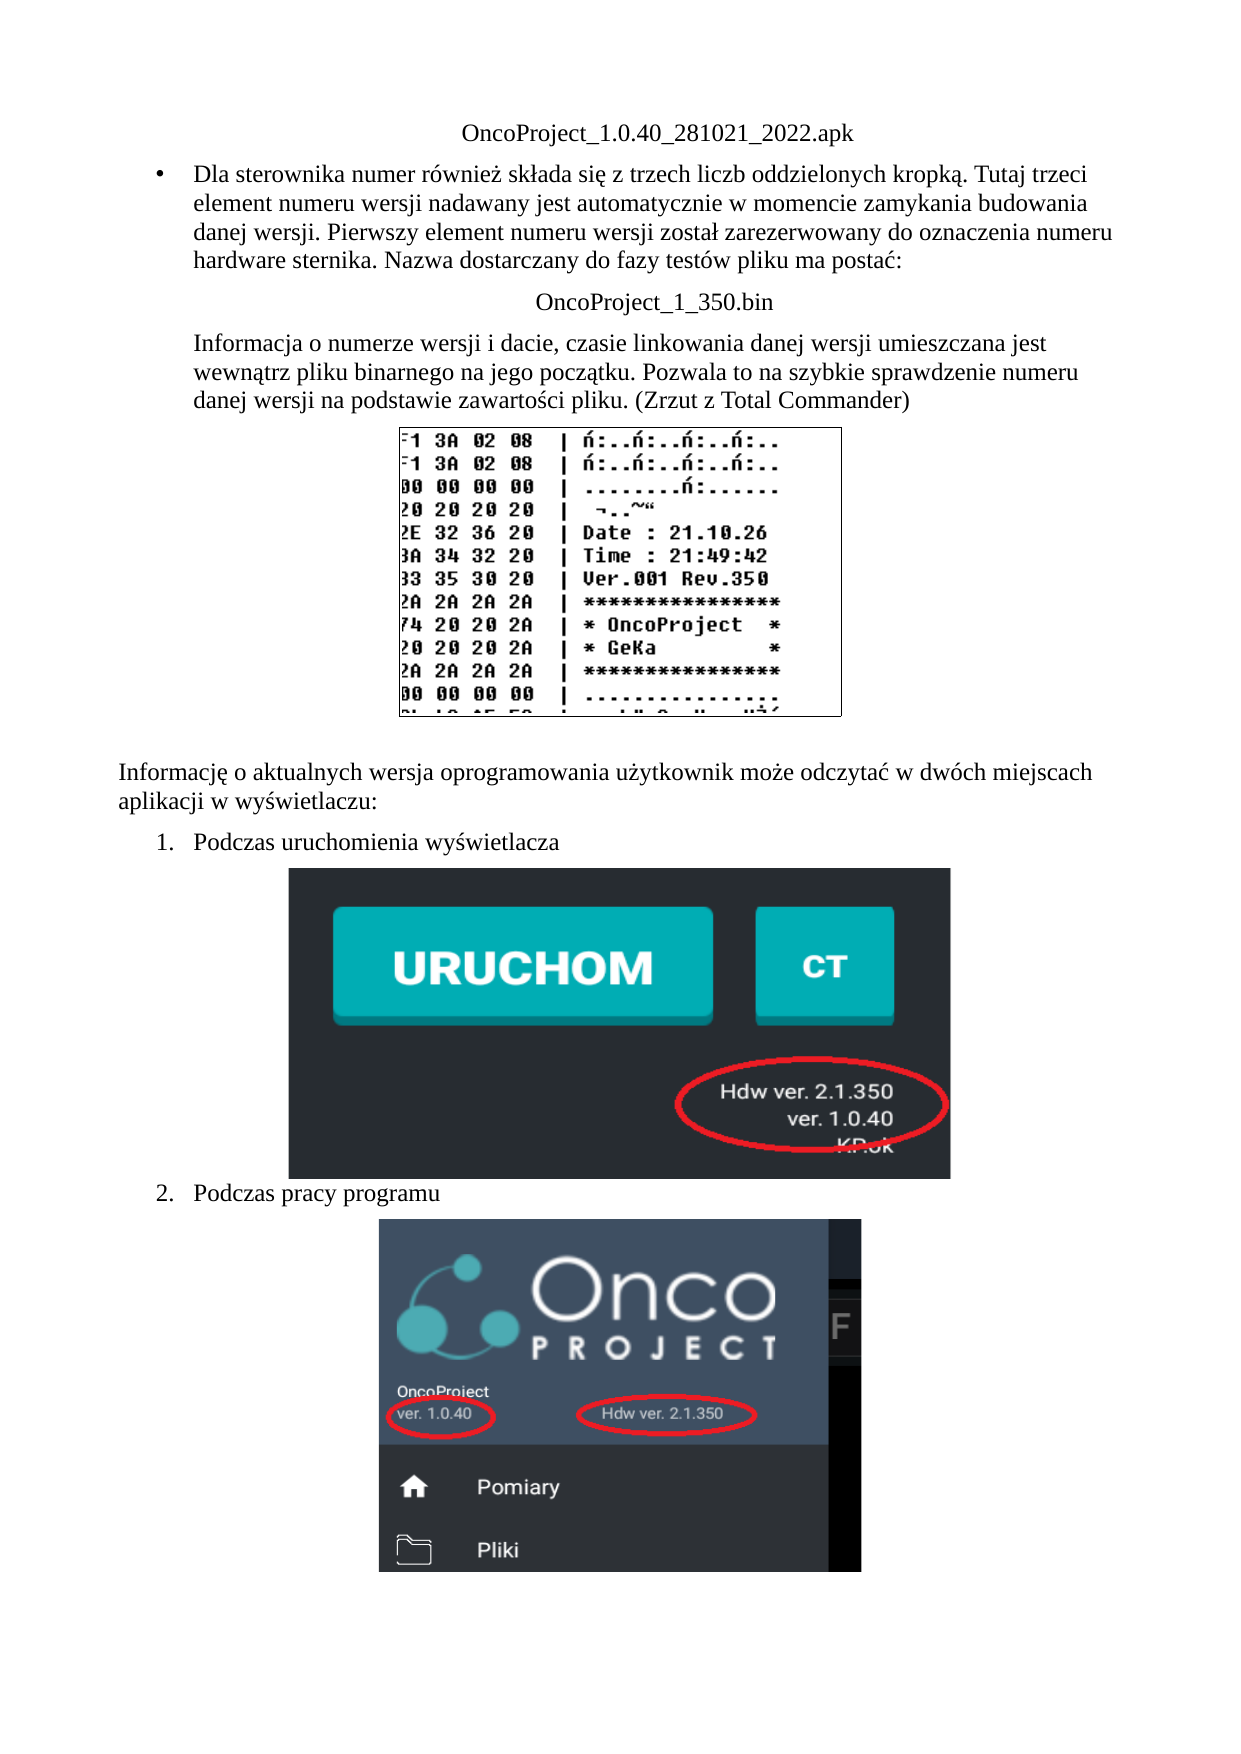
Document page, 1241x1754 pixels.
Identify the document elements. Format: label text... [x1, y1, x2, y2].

list Dla sterownika numer również składa się z trzech liczb oddzielonych kropką. Tutaj trzeci element numeru wersji nadawany jest automatycznie w momencie zamykania budowania danej wersji. Pierwszy element numeru wersji został zarezerwowany do oznaczenia numeru hardware sternika. Nazwa dostarczany do fazy testów pliku ma postać: [156, 159, 1122, 274]
picture [402, 430, 839, 713]
list Podczas pracy programu [156, 868, 1122, 1207]
list OncoProject_1_350.bin [156, 287, 1122, 316]
list Informacja o numerze wersji i dacie, czasie linkowania danej wersji umieszczana jest wewnątrz pliku binarnego na jego początku. Pozwala to na szybkie sprawdzenie numeru danej wersji na podstawie zawartości pliku. (Zrzut z Total Commander) [156, 328, 1122, 414]
list OncoProject_1.0.40_281021_2022.apk [156, 118, 1122, 147]
list Podczas uruchomienia wyświetlacza [156, 827, 1122, 856]
text Informację o aktualnych wersja oprogramowania użytkownik może odczytać w dwóch miejscach aplikacji w wyświetlaczu: [118, 757, 1122, 815]
